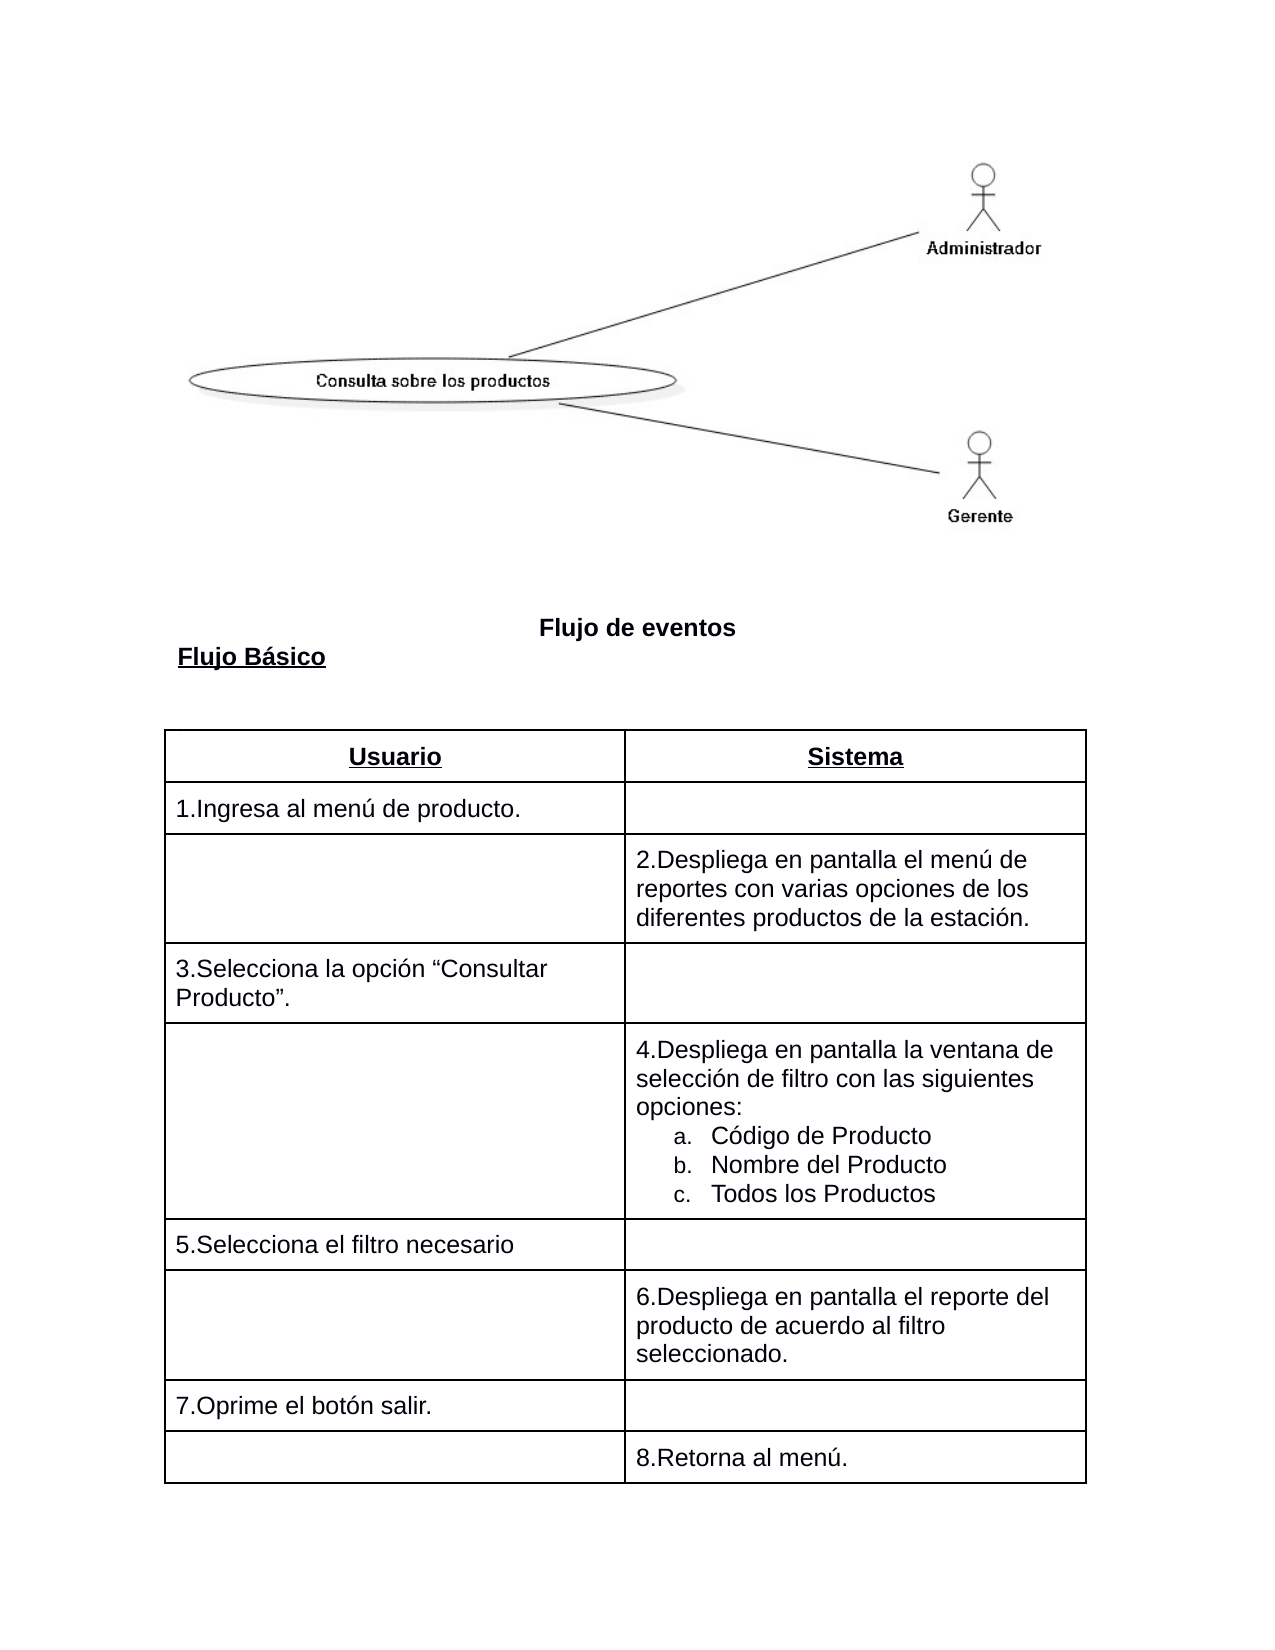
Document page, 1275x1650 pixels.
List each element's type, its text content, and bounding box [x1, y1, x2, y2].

table_cell 2.Despliega en pantalla el menú de reportes con varias opciones de los diferentes productos de la estación. [626, 835, 1085, 942]
table_cell [626, 1381, 1085, 1430]
table_cell [166, 1024, 624, 1218]
table_cell 4.Despliega en pantalla la ventana de selección de filtro con las siguientes opciones: Código de Producto Nombre del Producto Todos los Productos [626, 1024, 1085, 1218]
table_cell 6.Despliega en pantalla el reporte del producto de acuerdo al filtro seleccionado. [626, 1271, 1085, 1378]
table_header Sistema [626, 731, 1085, 781]
picture [177, 151, 1098, 584]
text Flujo Básico [177, 642, 1098, 670]
table_cell [166, 835, 624, 942]
text Flujo de eventos [177, 613, 1098, 642]
table_header Usuario [166, 731, 624, 781]
table_cell [166, 1271, 624, 1378]
table_cell [626, 1220, 1085, 1269]
table_cell 3.Selecciona la opción “Consultar Producto”. [166, 944, 624, 1022]
table_cell [626, 944, 1085, 1022]
table_cell 7.Oprime el botón salir. [166, 1381, 624, 1430]
table_cell [626, 783, 1085, 833]
table_cell 5.Selecciona el filtro necesario [166, 1220, 624, 1269]
table_cell [166, 1432, 624, 1482]
table_cell 1.Ingresa al menú de producto. [166, 783, 624, 833]
table_cell 8.Retorna al menú. [626, 1432, 1085, 1482]
